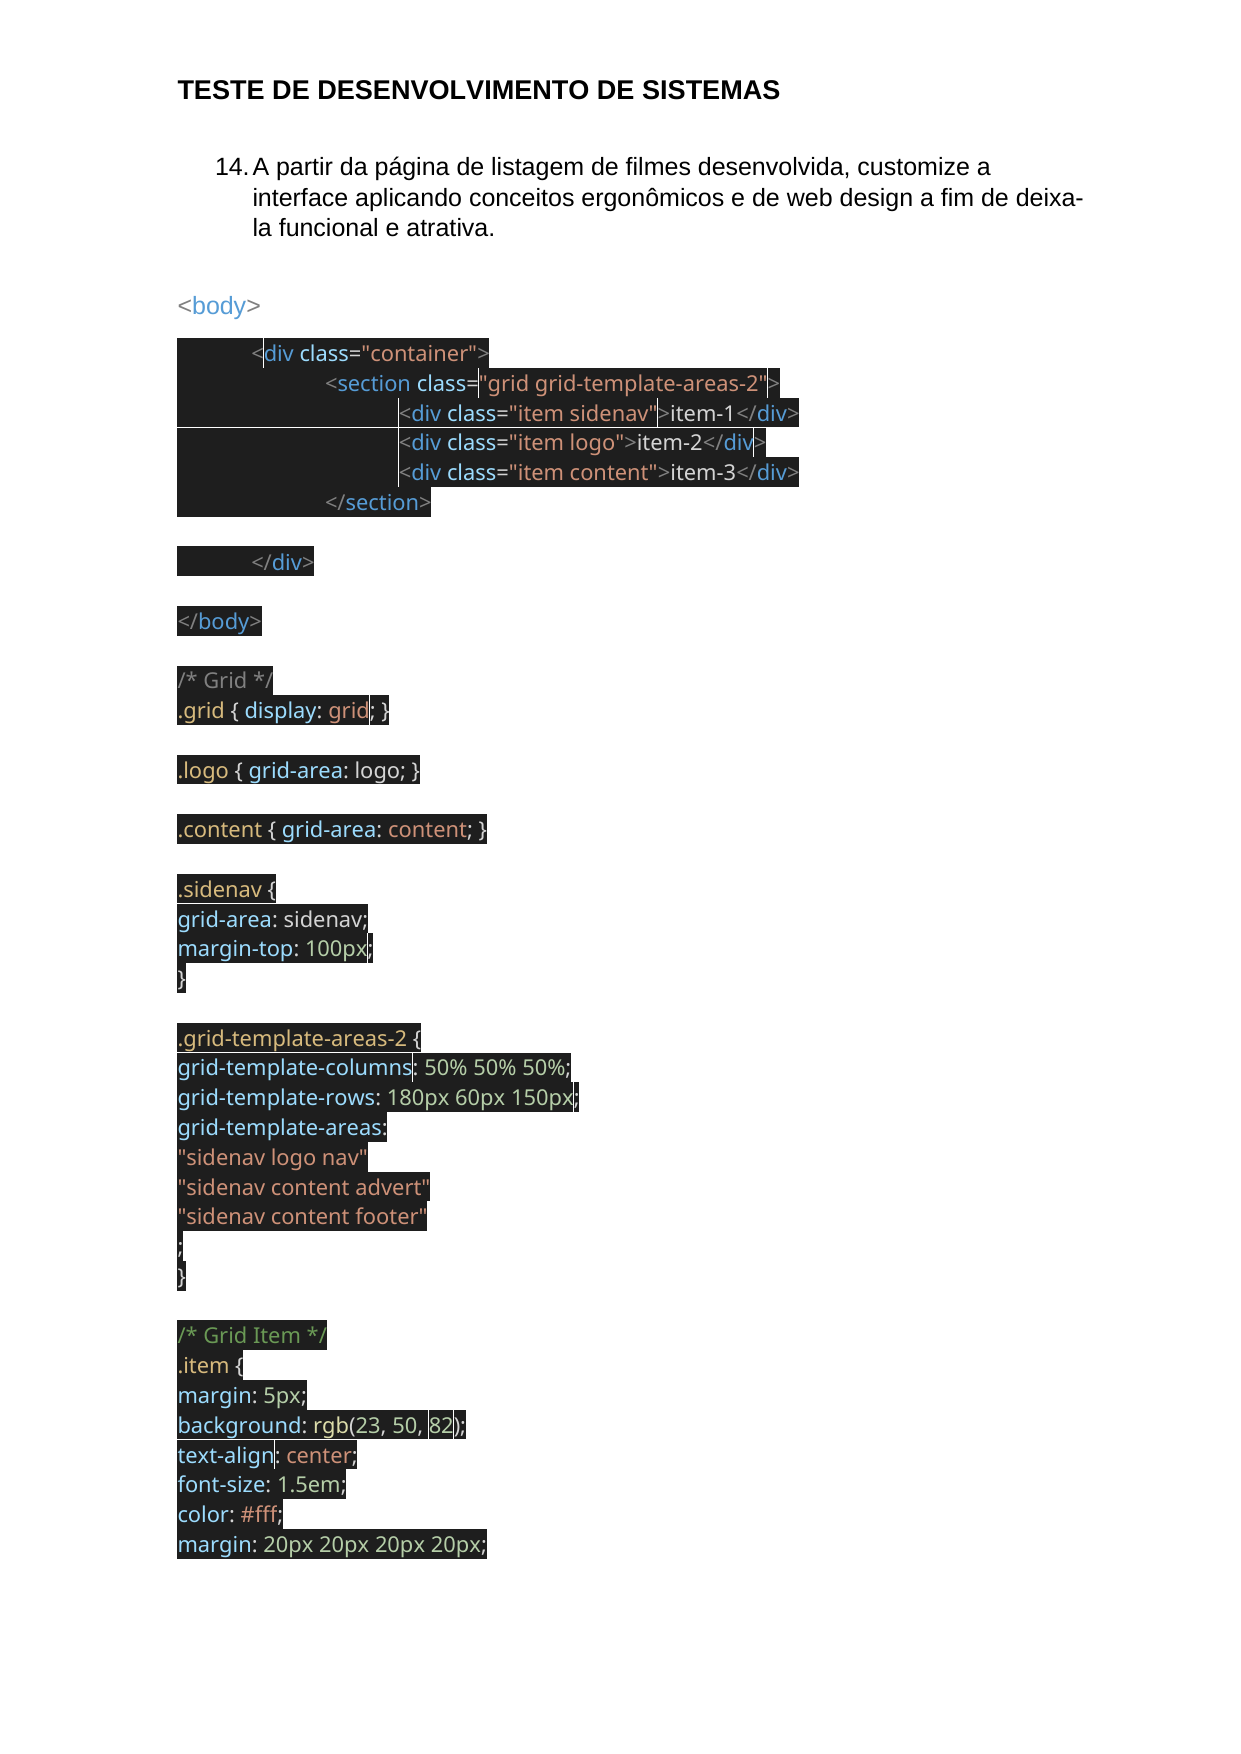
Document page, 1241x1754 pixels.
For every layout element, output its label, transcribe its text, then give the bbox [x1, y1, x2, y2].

text grid-area: sidenav; [177, 903, 1063, 933]
text .grid { display: grid; } [177, 695, 1063, 725]
text </section> [177, 487, 1063, 517]
text } [177, 963, 1063, 993]
list A partir da página de listagem de filmes desenvolvida, customize a interface aplicando conceitos ergonômicos e de web design a fim de deixa-la funcional e atrativa. [215, 152, 1093, 242]
text <div class="container"> [177, 338, 1063, 368]
text "sidenav content footer" [177, 1201, 1063, 1231]
text margin: 20px 20px 20px 20px; [177, 1529, 1063, 1559]
text <body> [177, 291, 1093, 319]
text margin: 5px; [177, 1380, 1063, 1410]
text } [177, 1261, 1063, 1291]
text </body> [177, 606, 1063, 636]
text /* Grid */ [177, 666, 1063, 695]
text background: rgb(23, 50, 82); [177, 1410, 1063, 1439]
text .sidenav { [177, 874, 1063, 903]
text "sidenav logo nav" [177, 1142, 1063, 1172]
text </div> [177, 546, 1063, 576]
text <section class="grid grid-template-areas-2"> [177, 368, 1063, 398]
text margin-top: 100px; [177, 933, 1063, 963]
text <div class="item logo">item-2</div> [177, 427, 1063, 457]
text .logo { grid-area: logo; } [177, 755, 1063, 784]
text .grid-template-areas-2 { [177, 1023, 1063, 1052]
text grid-template-columns: 50% 50% 50%; [177, 1052, 1063, 1082]
text font-size: 1.5em; [177, 1469, 1063, 1499]
text color: #fff; [177, 1499, 1063, 1529]
text text-align: center; [177, 1439, 1063, 1469]
text grid-template-areas: [177, 1112, 1063, 1142]
text ; [177, 1231, 1063, 1261]
text .content { grid-area: content; } [177, 814, 1063, 844]
text .item { [177, 1350, 1063, 1380]
text /* Grid Item */ [177, 1320, 1063, 1350]
text <div class="item content">item-3</div> [177, 457, 1063, 487]
text grid-template-rows: 180px 60px 150px; [177, 1082, 1063, 1112]
text "sidenav content advert" [177, 1172, 1063, 1201]
text <div class="item sidenav">item-1</div> [177, 398, 1063, 427]
